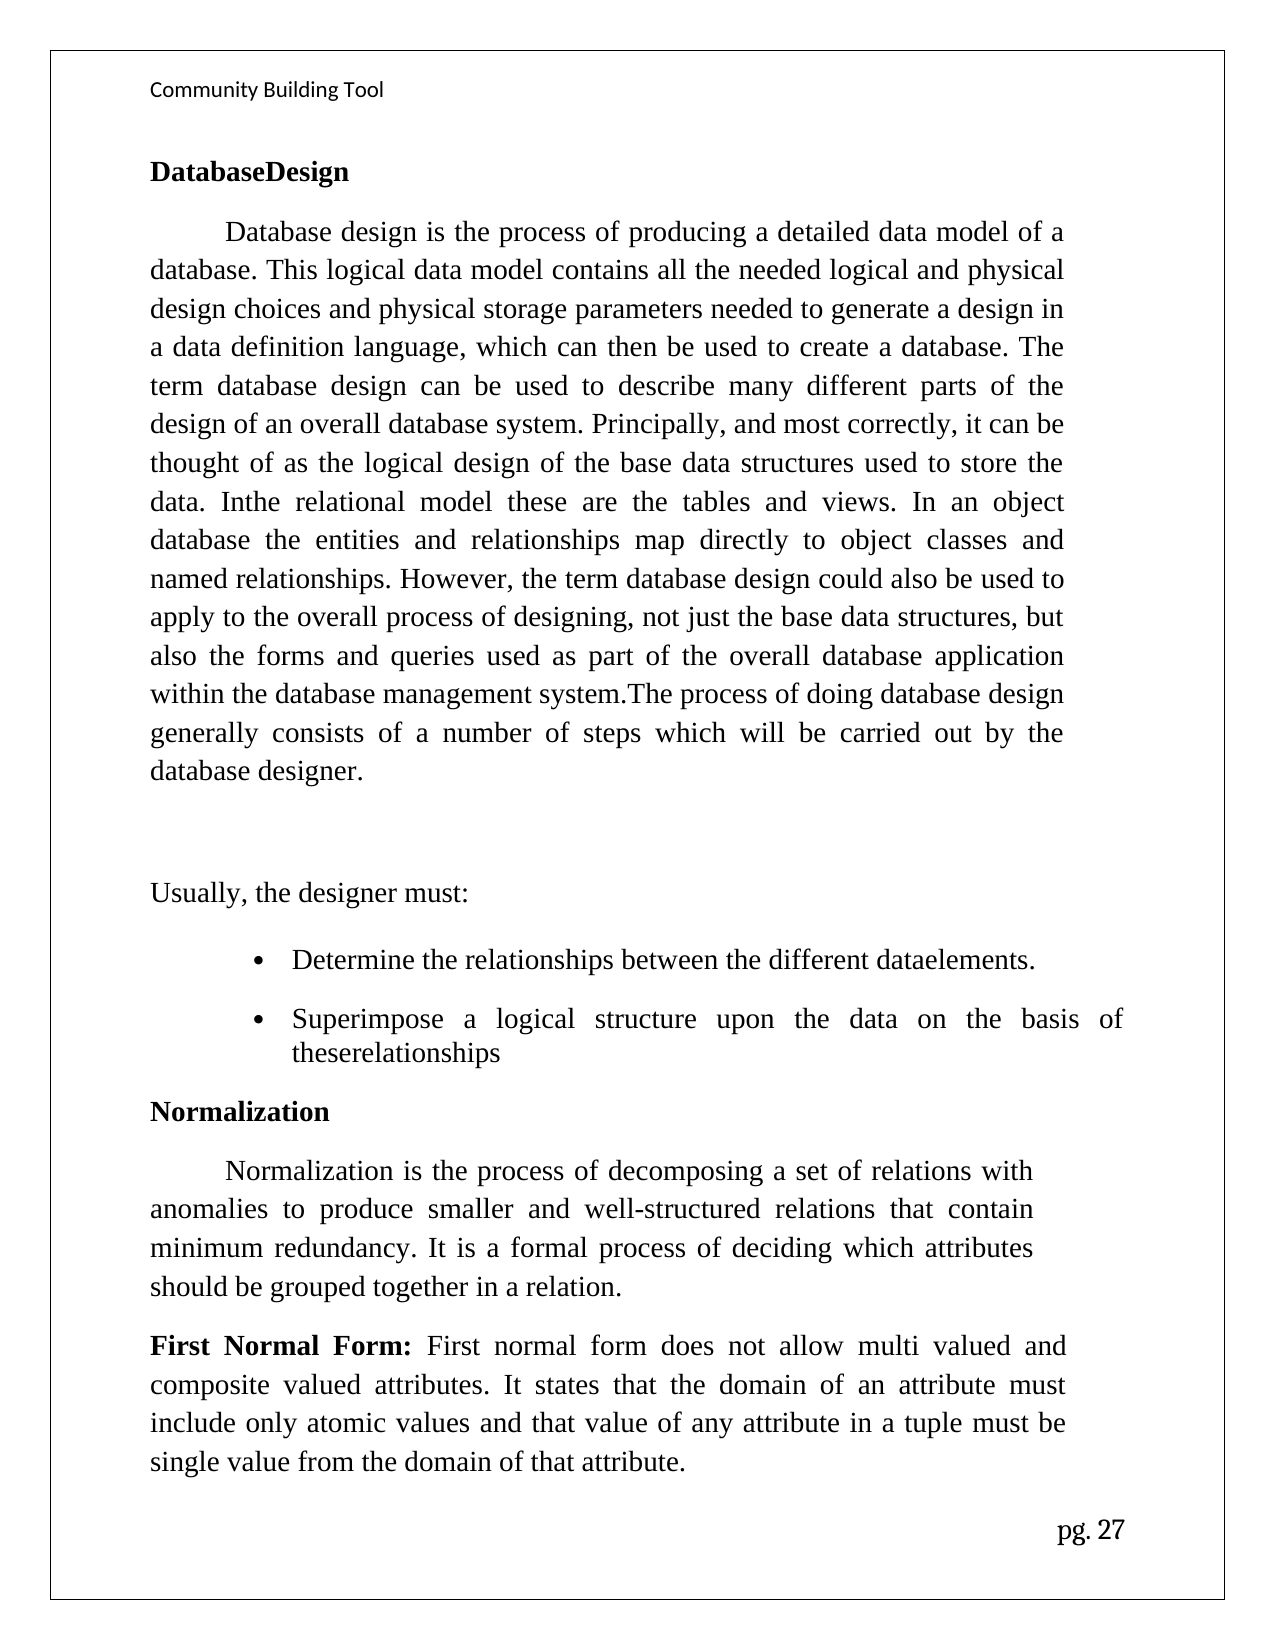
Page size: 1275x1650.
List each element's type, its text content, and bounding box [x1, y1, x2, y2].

text Database design is the process of producing a detailed data model of a database. This logical data model contains all the needed logical and physical design choices and physical storage parameters needed to generate a design in a data definition language, which can then be used to create a database. The term database design can be used to describe many different parts of the design of an overall database system. Principally, and most correctly, it can be thought of as the logical design of the base data structures used to store the data. Inthe relational model these are the tables and views. In an object database the entities and relationships map directly to object classes and named relationships. However, the term database design could also be used to apply to the overall process of designing, not just the base data structures, but also the forms and queries used as part of the overall database application within the database management system.The process of doing database design generally consists of a number of steps which will be carried out by the database designer. [150, 214, 1065, 787]
list Determine the relationships between the different dataelements. [254, 942, 1125, 976]
text Normalization is the process of decomposing a set of relations with anomalies to produce smaller and well-structured relations that contain minimum redundancy. It is a formal process of deciding which attributes should be grouped together in a relation. [150, 1153, 1034, 1302]
subtitle DatabaseDesign [150, 154, 1125, 188]
list Superimpose a logical structure upon the data on the basis of theserelationships [254, 1001, 1125, 1068]
text First Normal Form: First normal form does not allow multi valued and composite valued attributes. It states that the domain of an attribute must include only atomic values and that value of any attribute in a tuple must be single value from the domain of that attribute. [150, 1328, 1068, 1477]
text Usually, the designer must: [150, 875, 1125, 908]
subtitle Normalization [150, 1094, 1125, 1127]
